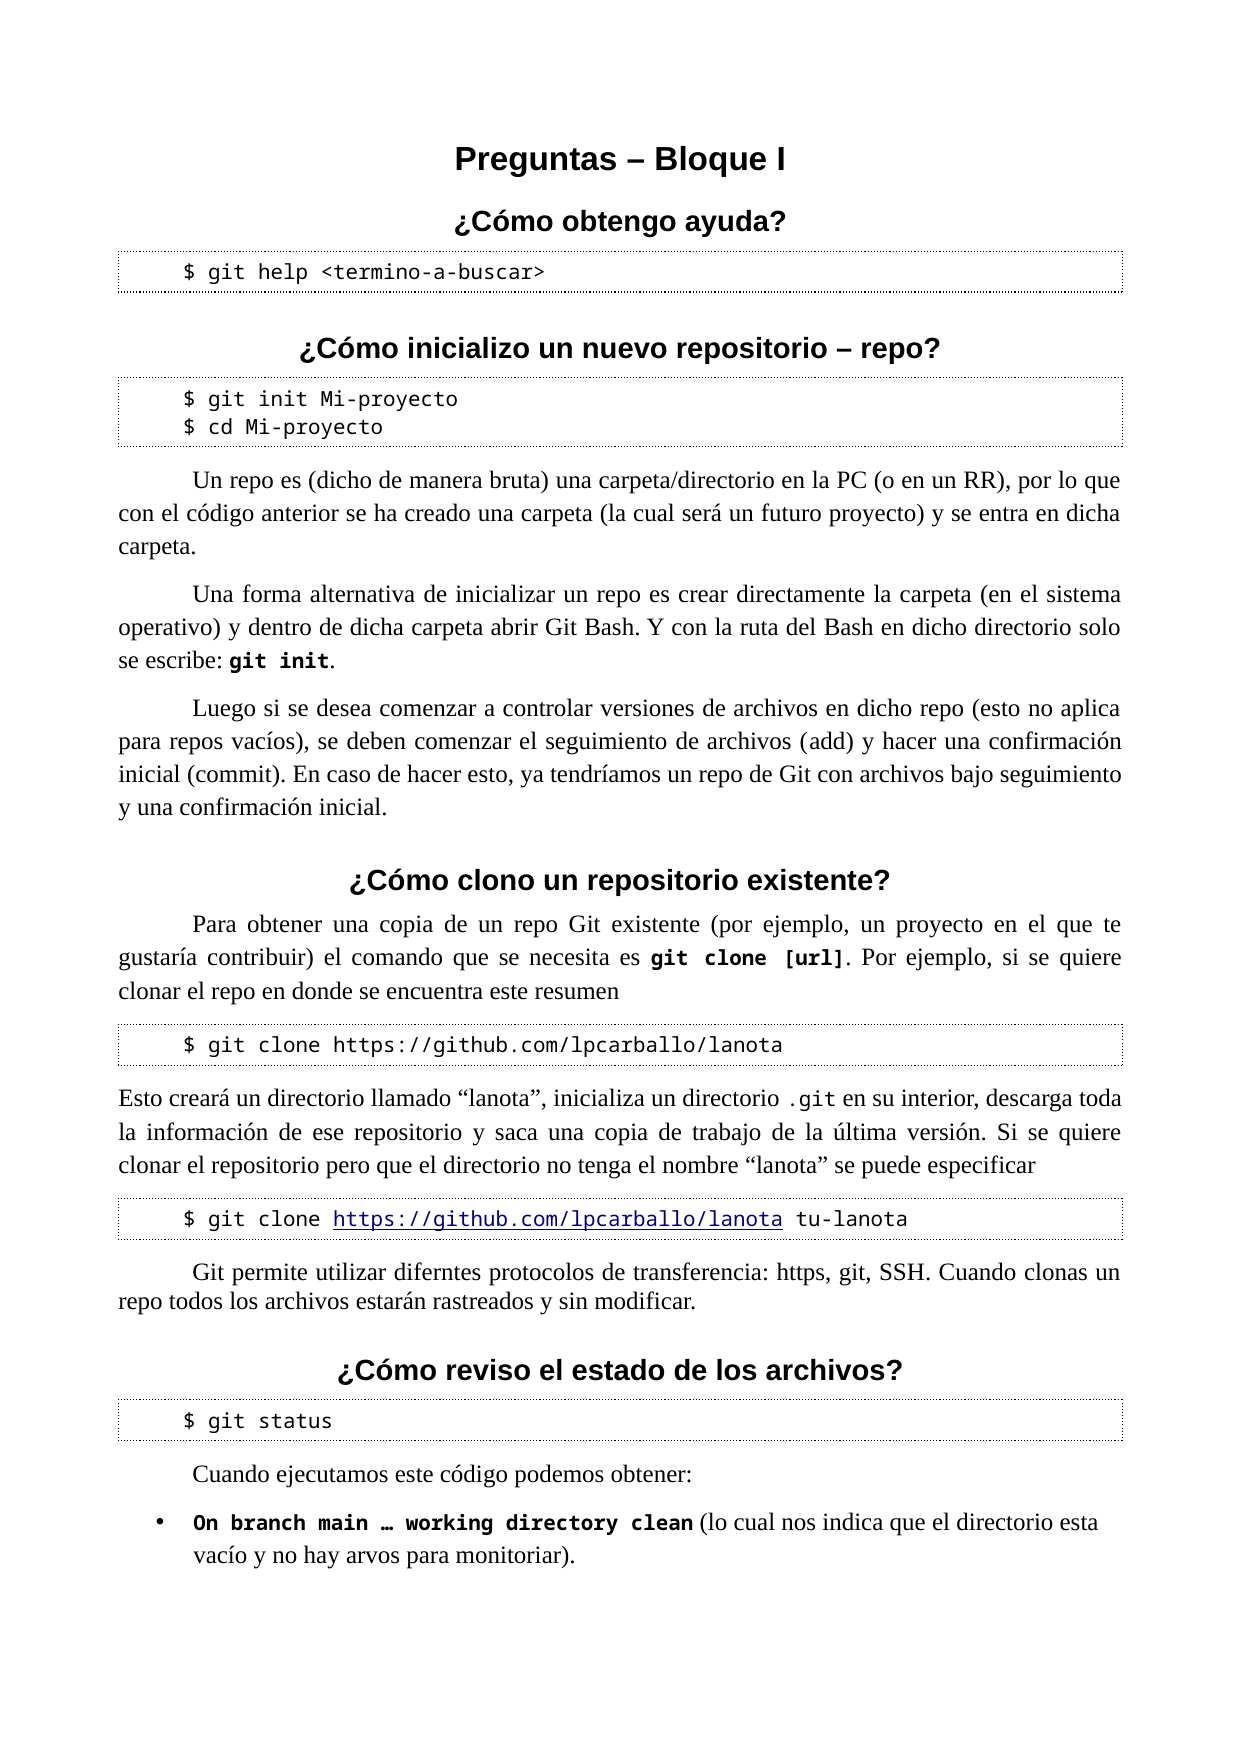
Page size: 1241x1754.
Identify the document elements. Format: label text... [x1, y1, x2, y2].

text Para obtener una copia de un repo Git existente (por ejemplo, un proyecto en el que te gustaría contribuir) el comando que se necesita es git clone [url]. Por ejemplo, si se quiere clonar el repo en donde se encuentra este resumen [118, 909, 1122, 1005]
text Luego si se desea comenzar a controlar versiones de archivos en dicho repo (esto no aplica para repos vacíos), se deben comenzar el seguimiento de archivos (add) y hacer una confirmación inicial (commit). En caso de hacer esto, ya tendríamos un repo de Git con archivos bajo seguimiento y una confirmación inicial. [118, 693, 1122, 821]
table_header $ git status [118, 1399, 1122, 1440]
subtitle ¿Cómo inicializo un nuevo repositorio – repo? [118, 331, 1122, 364]
table_header $ git clone https://github.com/lpcarballo/lanota tu-lanota [118, 1198, 1122, 1239]
text Una forma alternativa de inicializar un repo es crear directamente la carpeta (en el sistema operativo) y dentro de dicha carpeta abrir Git Bash. Y con la ruta del Bash en dicho directorio solo se escribe: git init. [118, 579, 1122, 674]
list On branch main … working directory clean (lo cual nos indica que el directorio esta vacío y no hay arvos para monitoriar). [156, 1507, 1122, 1569]
subtitle Preguntas – Bloque I [118, 139, 1122, 177]
text Git permite utilizar diferntes protocolos de transferencia: https, git, SSH. Cuando clonas un repo todos los archivos estarán rastreados y sin modificar. [118, 1257, 1122, 1315]
subtitle ¿Cómo obtengo ayuda? [118, 204, 1122, 238]
table_header $ git help <termino-a-buscar> [118, 251, 1122, 291]
subtitle ¿Cómo reviso el estado de los archivos? [118, 1353, 1122, 1387]
table_header $ git clone https://github.com/lpcarballo/lanota [118, 1024, 1122, 1065]
text Esto creará un directorio llamado “lanota”, inicializa un directorio .git en su interior, descarga toda la información de ese repositorio y saca una copia de trabajo de la última versión. Si se quiere clonar el repositorio pero que el directorio no tenga el nombre “lanota” se puede especificar [118, 1083, 1122, 1179]
text Un repo es (dicho de manera bruta) una carpeta/directorio en la PC (o en un RR), por lo que con el código anterior se ha creado una carpeta (la cual será un futuro proyecto) y se entra en dicha carpeta. [118, 465, 1122, 560]
text Cuando ejecutamos este código podemos obtener: [118, 1459, 1122, 1488]
table_header $ git init Mi-proyecto $ cd Mi-proyecto [118, 377, 1122, 446]
subtitle ¿Cómo clono un repositorio existente? [118, 863, 1122, 897]
